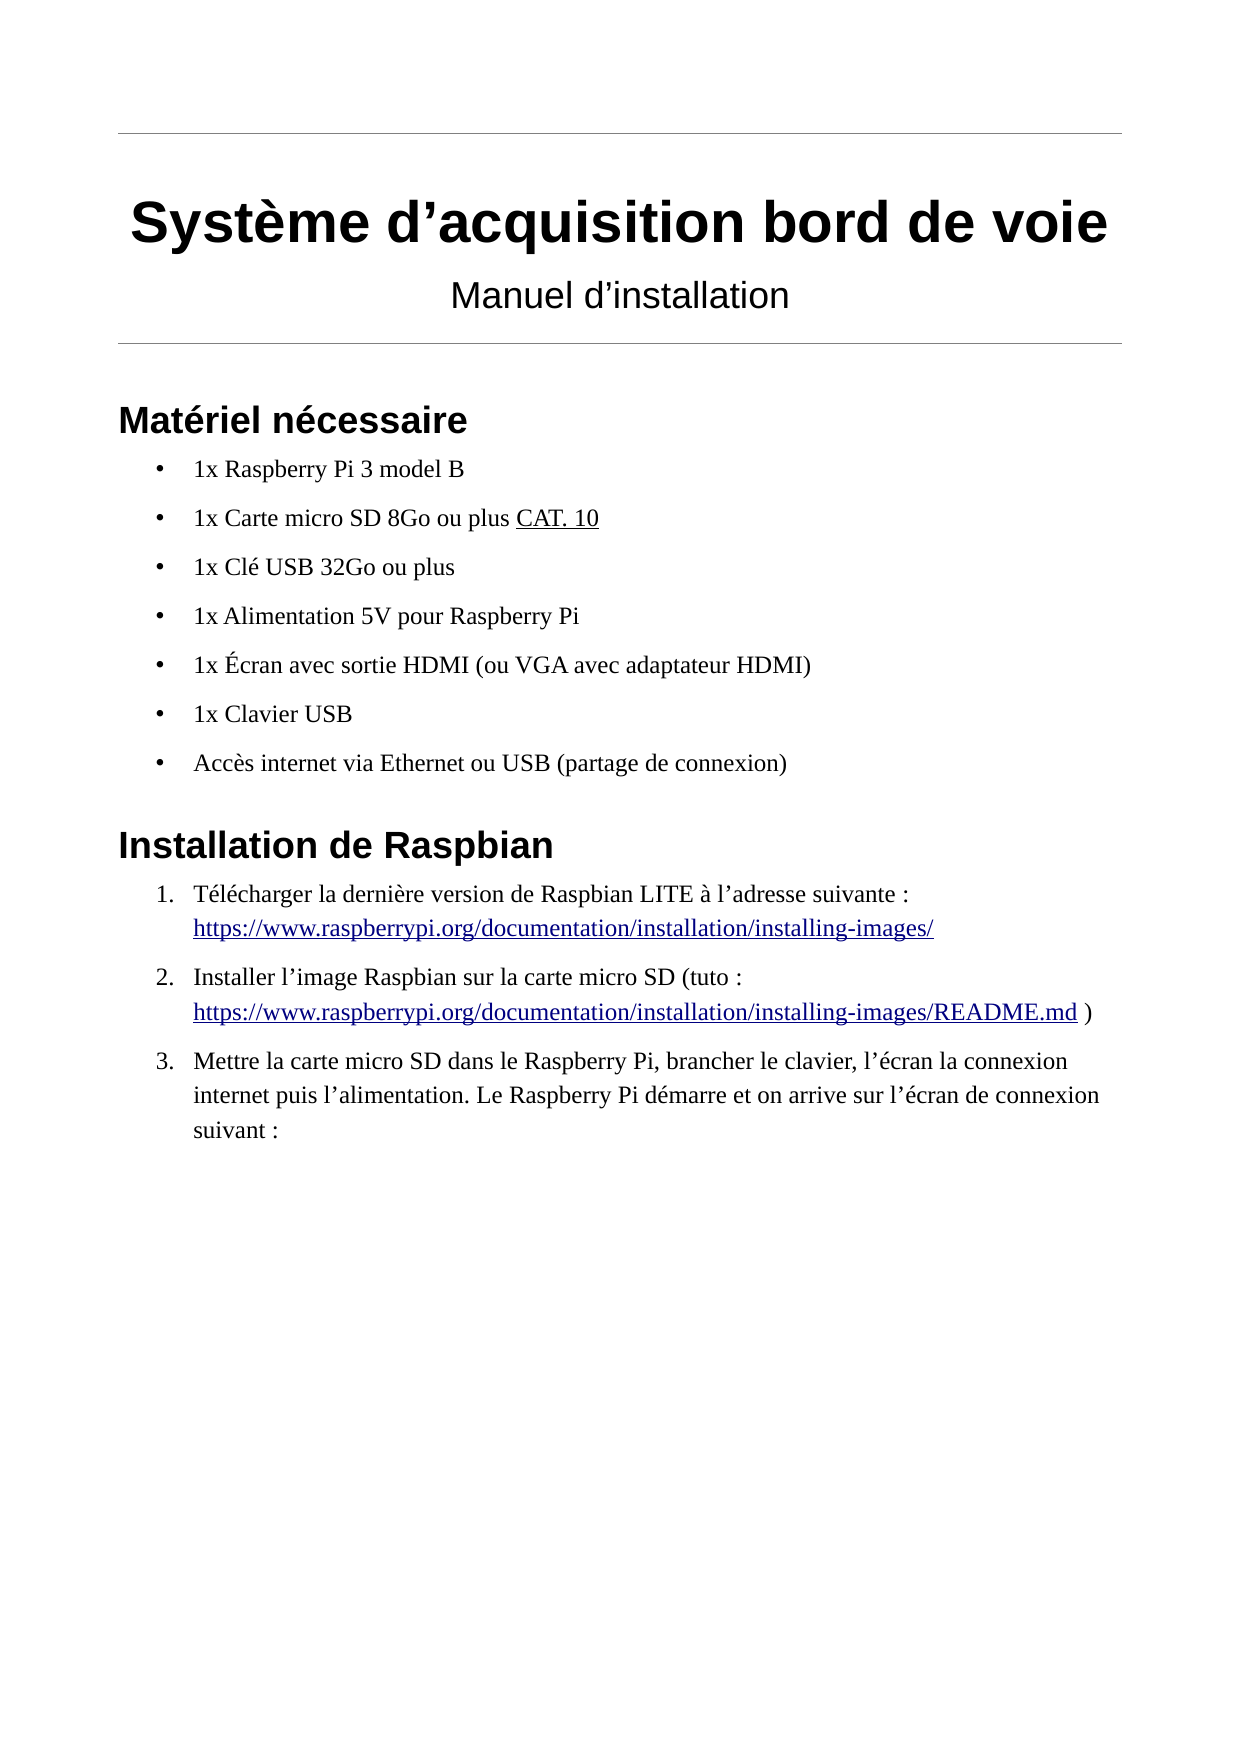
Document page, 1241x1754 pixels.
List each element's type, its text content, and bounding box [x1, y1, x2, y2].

subtitle Matériel nécessaire [118, 398, 1122, 442]
title Système d’acquisition bord de voie [118, 187, 1122, 254]
list Installer l’image Raspbian sur la carte micro SD (tuto : https://www.raspberrypi.org/documentation/installation/installing-images/README.md ) [156, 962, 1122, 1025]
list 1x Alimentation 5V pour Raspberry Pi [156, 601, 1122, 630]
list 1x Clavier USB [156, 699, 1122, 728]
list 1x Carte micro SD 8Go ou plus CAT. 10 [156, 503, 1122, 532]
list Accès internet via Ethernet ou USB (partage de connexion) [156, 748, 1122, 777]
list 1x Clé USB 32Go ou plus [156, 552, 1122, 581]
list Télécharger la dernière version de Raspbian LITE à l’adresse suivante : https://www.raspberrypi.org/documentation/installation/installing-images/ [156, 879, 1122, 942]
list 1x Écran avec sortie HDMI (ou VGA avec adaptateur HDMI) [156, 650, 1122, 679]
list 1x Raspberry Pi 3 model B [156, 454, 1122, 483]
subtitle Installation de Raspbian [118, 822, 1122, 866]
list Mettre la carte micro SD dans le Raspberry Pi, brancher le clavier, l’écran la connexion internet puis l’alimentation. Le Raspberry Pi démarre et on arrive sur l’écran de connexion suivant : [156, 1046, 1122, 1143]
subtitle Manuel d’installation [118, 273, 1122, 316]
